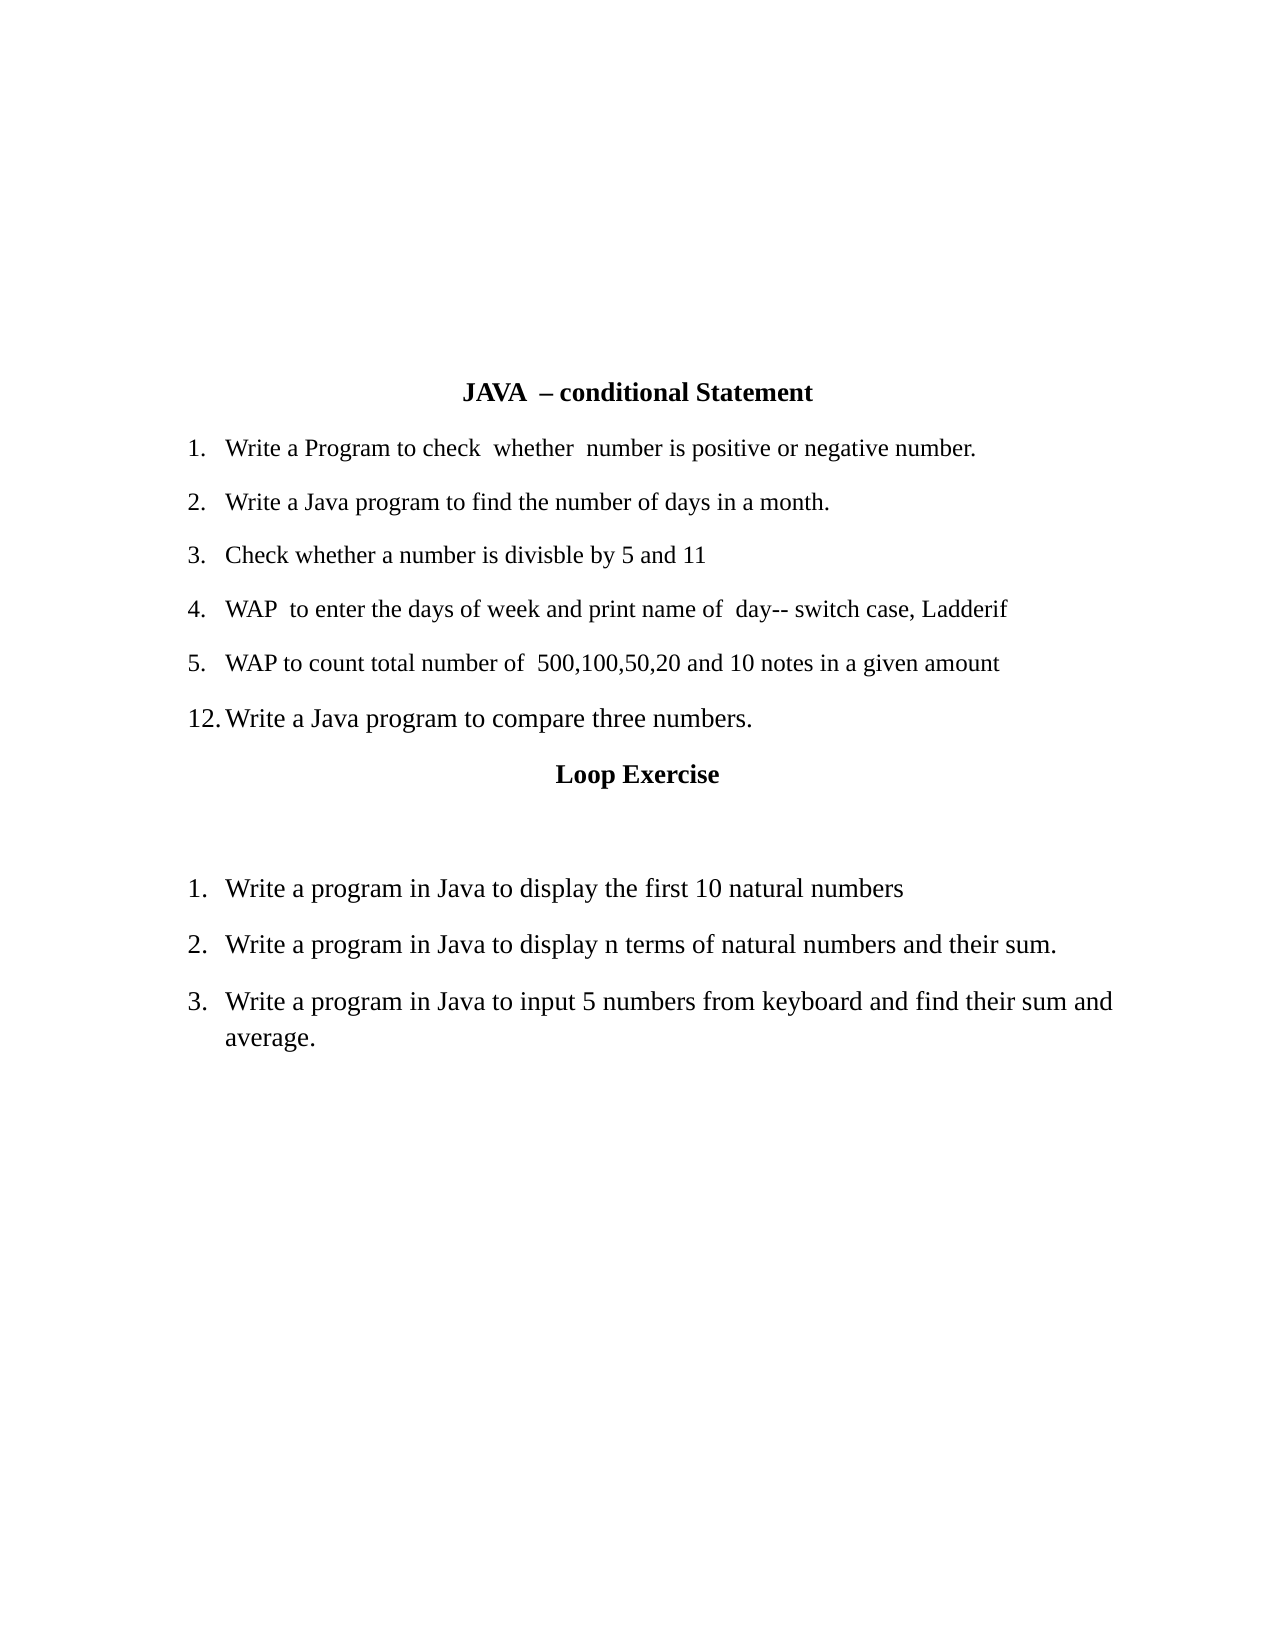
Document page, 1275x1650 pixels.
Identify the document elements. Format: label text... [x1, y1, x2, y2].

list WAP to count total number of 500,100,50,20 and 10 notes in a given amount [187, 648, 1125, 677]
text JAVA – conditional Statement [150, 376, 1125, 407]
list Write a Java program to compare three numbers. [187, 702, 1125, 733]
list Write a Program to check whether number is positive or negative number. [187, 433, 1125, 462]
list Write a program in Java to input 5 numbers from keyboard and find their sum and average. [187, 985, 1125, 1052]
list Write a program in Java to display n terms of natural numbers and their sum. [187, 928, 1125, 959]
list WAP to enter the days of week and print name of day-- switch case, Ladderif [187, 594, 1125, 623]
list Write a Java program to find the number of days in a month. [187, 487, 1125, 515]
list Check whether a number is divisble by 5 and 11 [187, 541, 1125, 569]
text Loop Exercise [150, 759, 1125, 790]
list Write a program in Java to display the first 10 natural numbers [187, 872, 1125, 903]
